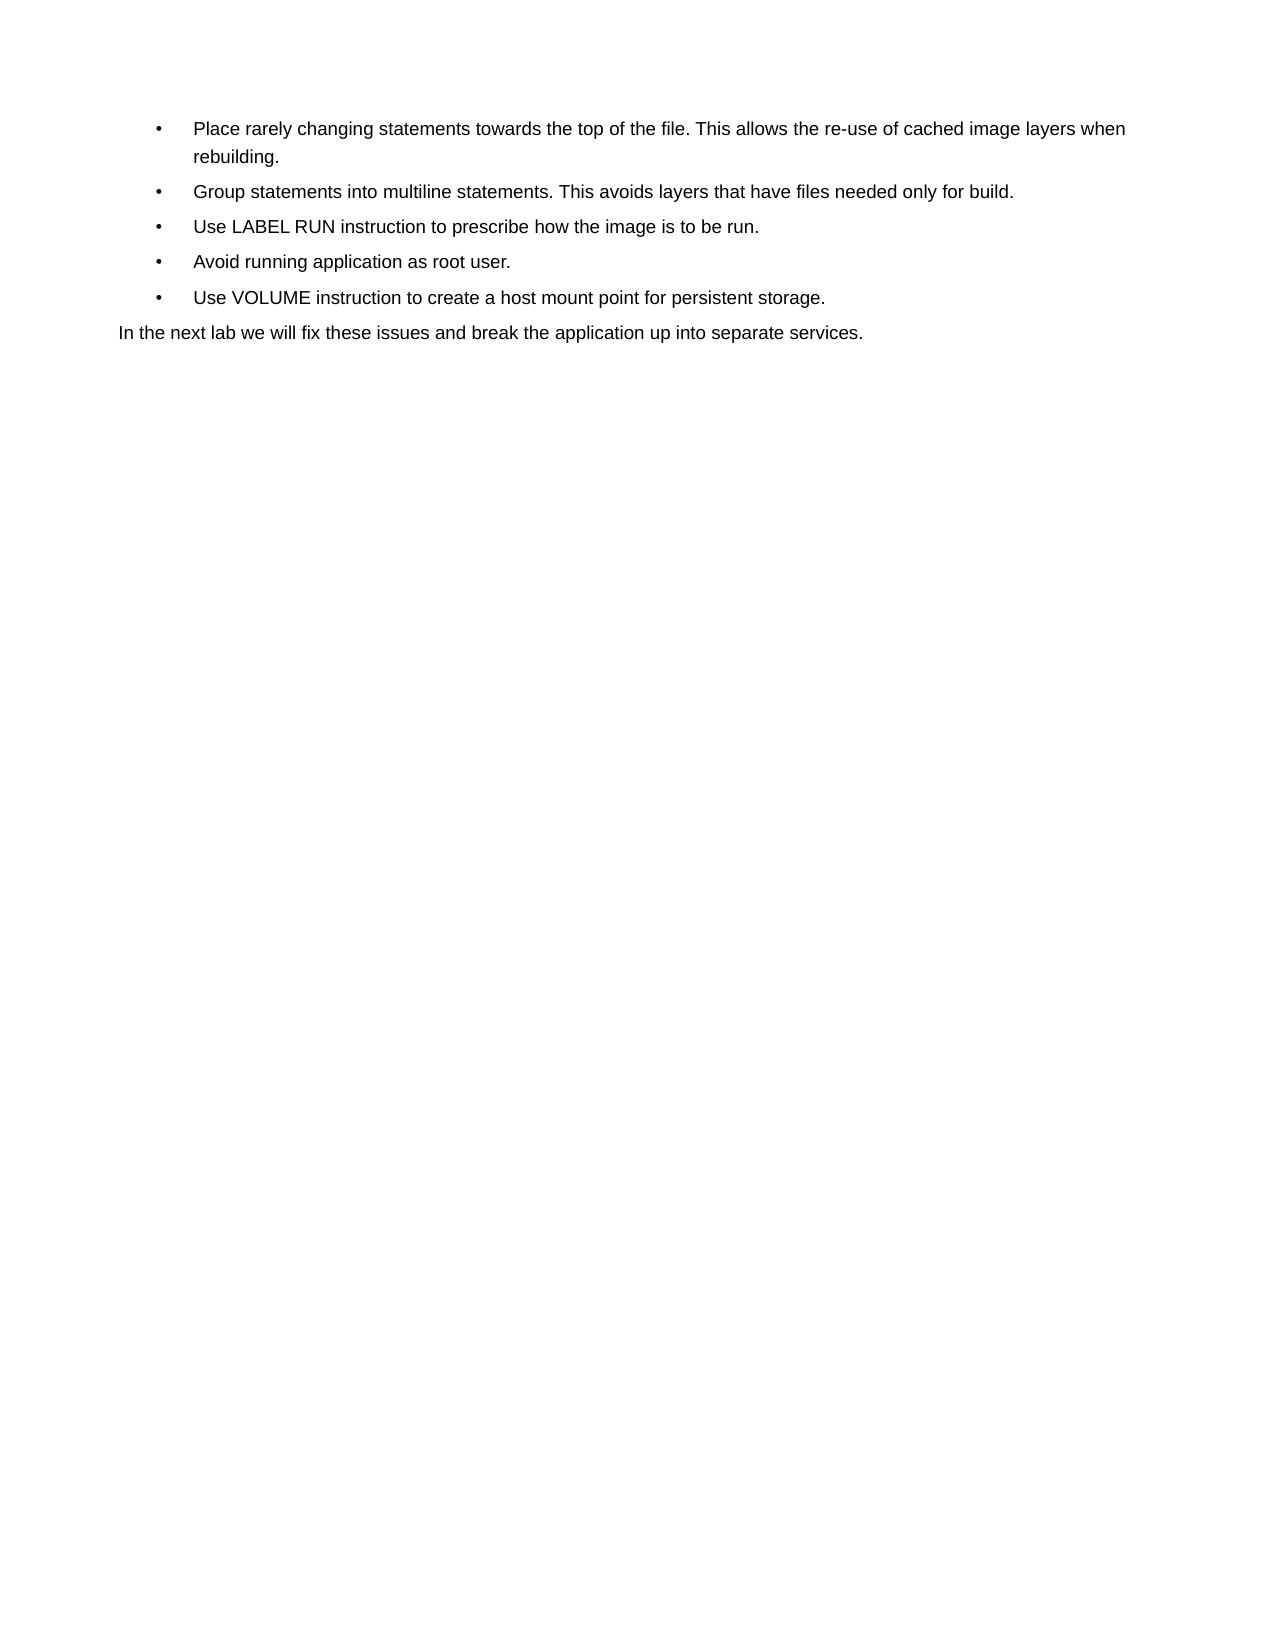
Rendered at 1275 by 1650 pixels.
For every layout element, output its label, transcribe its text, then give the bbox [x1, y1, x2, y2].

list Place rarely changing statements towards the top of the file. This allows the re-use of cached image layers when rebuilding. [156, 118, 1157, 167]
list Use LABEL RUN instruction to prescribe how the image is to be run. [156, 216, 1157, 238]
list Avoid running application as root user. [156, 251, 1157, 273]
text In the next lab we will fix these issues and break the application up into separate services. [118, 322, 1157, 343]
list Use VOLUME instruction to create a host mount point for persistent storage. [156, 287, 1157, 308]
list Group statements into multiline statements. This avoids layers that have files needed only for build. [156, 181, 1157, 203]
